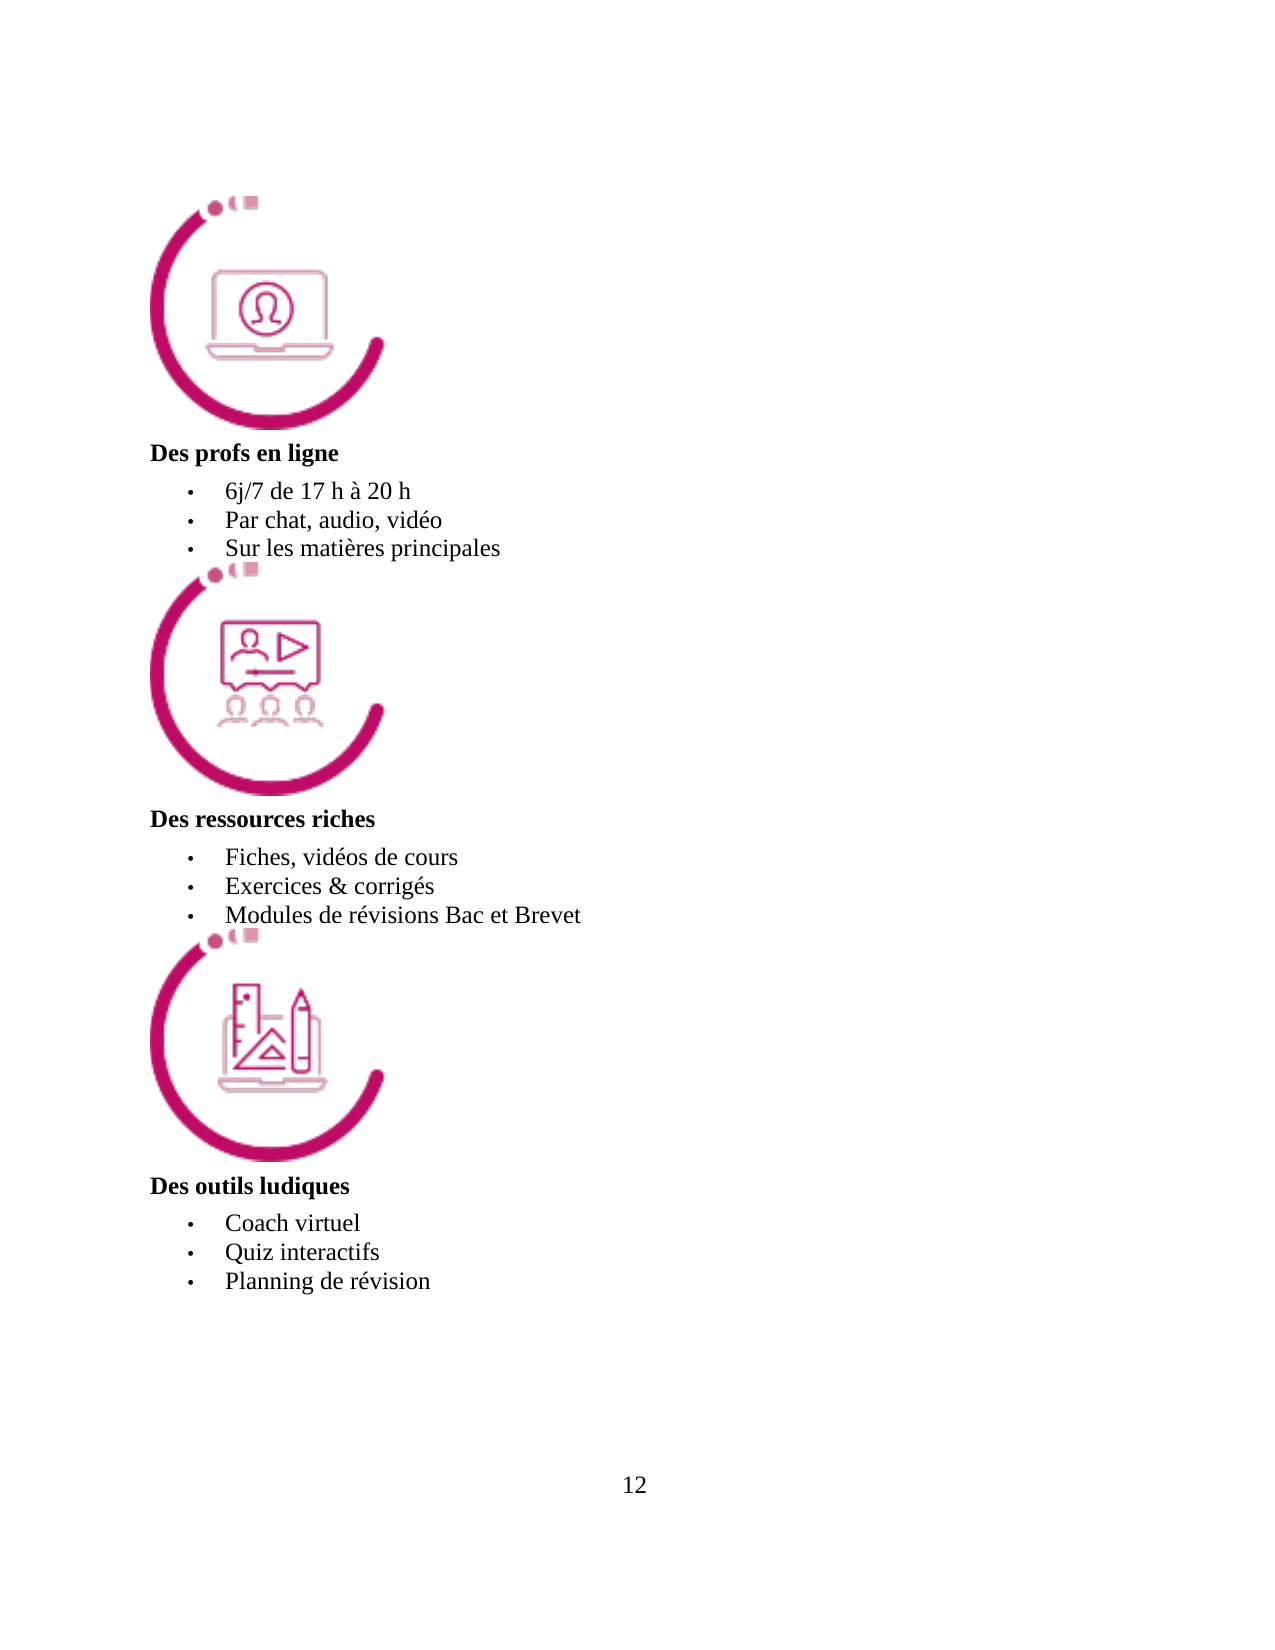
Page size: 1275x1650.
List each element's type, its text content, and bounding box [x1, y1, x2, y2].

list Par chat, audio, vidéo [187, 505, 1125, 533]
text Des ressources riches [150, 804, 1125, 833]
list Exercices & corrigés [187, 871, 1125, 900]
picture [150, 928, 386, 1162]
list Quiz interactifs [187, 1237, 1125, 1266]
text Des outils ludiques [150, 1171, 1125, 1199]
text Des profs en ligne [150, 438, 1125, 467]
list Coach virtuel [187, 1208, 1125, 1237]
list Sur les matières principales [187, 533, 1125, 562]
list 6j/7 de 17 h à 20 h [187, 476, 1125, 505]
picture [150, 562, 386, 796]
list Modules de révisions Bac et Brevet [187, 900, 1125, 928]
list Fiches, vidéos de cours [187, 842, 1125, 871]
list Planning de révision [187, 1266, 1125, 1295]
picture [150, 196, 386, 430]
